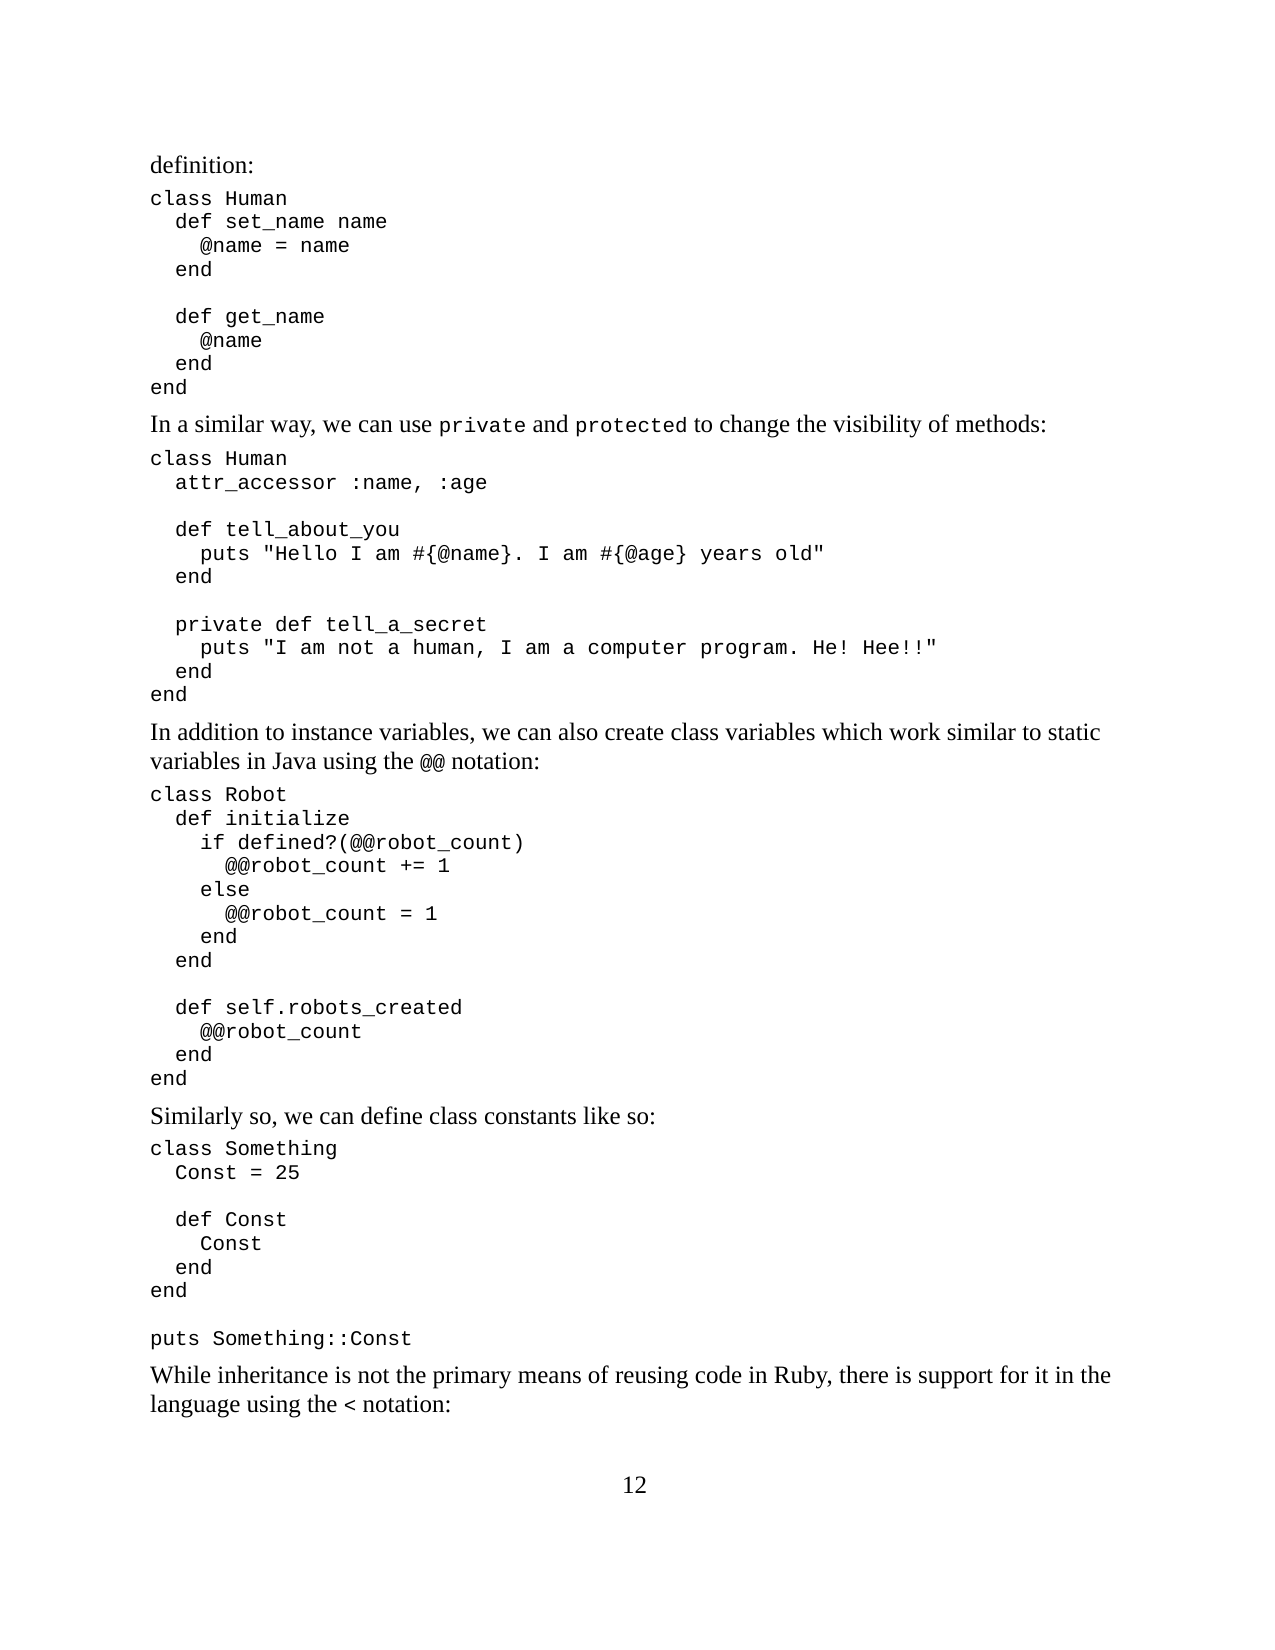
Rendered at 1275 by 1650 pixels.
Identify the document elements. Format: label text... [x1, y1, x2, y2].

text Similarly so, we can define class constants like so: [150, 1101, 1125, 1129]
text if defined?(@@robot_count) [150, 832, 1125, 855]
text end [150, 661, 1125, 684]
text end [150, 1257, 1125, 1280]
text Const [150, 1233, 1125, 1257]
text definition: [150, 150, 1125, 179]
text end [150, 259, 1125, 282]
text end [150, 950, 1125, 973]
text In addition to instance variables, we can also create class variables which work similar to static variables in Java using the @@ notation: [150, 717, 1125, 775]
text end [150, 1044, 1125, 1068]
text class Something [150, 1138, 1125, 1162]
text In a similar way, we can use private and protected to change the visibility of methods: [150, 409, 1125, 439]
text class Human [150, 188, 1125, 211]
text Const = 25 [150, 1162, 1125, 1186]
text end [150, 684, 1125, 708]
text else [150, 879, 1125, 903]
text @@robot_count += 1 [150, 855, 1125, 879]
text end [150, 1068, 1125, 1092]
text class Robot [150, 784, 1125, 808]
text puts Something::Const [150, 1328, 1125, 1351]
text end [150, 377, 1125, 401]
text class Human [150, 448, 1125, 472]
text puts "I am not a human, I am a computer program. He! Hee!!" [150, 637, 1125, 661]
text @@robot_count = 1 [150, 903, 1125, 926]
text def self.robots_created [150, 997, 1125, 1021]
text attr_accessor :name, :age [150, 472, 1125, 495]
text While inheritance is not the primary means of reusing code in Ruby, there is support for it in the language using the < notation: [150, 1360, 1125, 1418]
text @@robot_count [150, 1021, 1125, 1044]
text def tell_about_you [150, 519, 1125, 543]
text end [150, 353, 1125, 377]
text private def tell_a_secret [150, 613, 1125, 637]
text puts "Hello I am #{@name}. I am #{@age} years old" [150, 543, 1125, 566]
text def Const [150, 1209, 1125, 1233]
text end [150, 566, 1125, 590]
text @name [150, 329, 1125, 353]
text def set_name name [150, 211, 1125, 235]
text @name = name [150, 235, 1125, 259]
text end [150, 1280, 1125, 1304]
text def get_name [150, 306, 1125, 329]
text end [150, 926, 1125, 950]
text def initialize [150, 808, 1125, 832]
